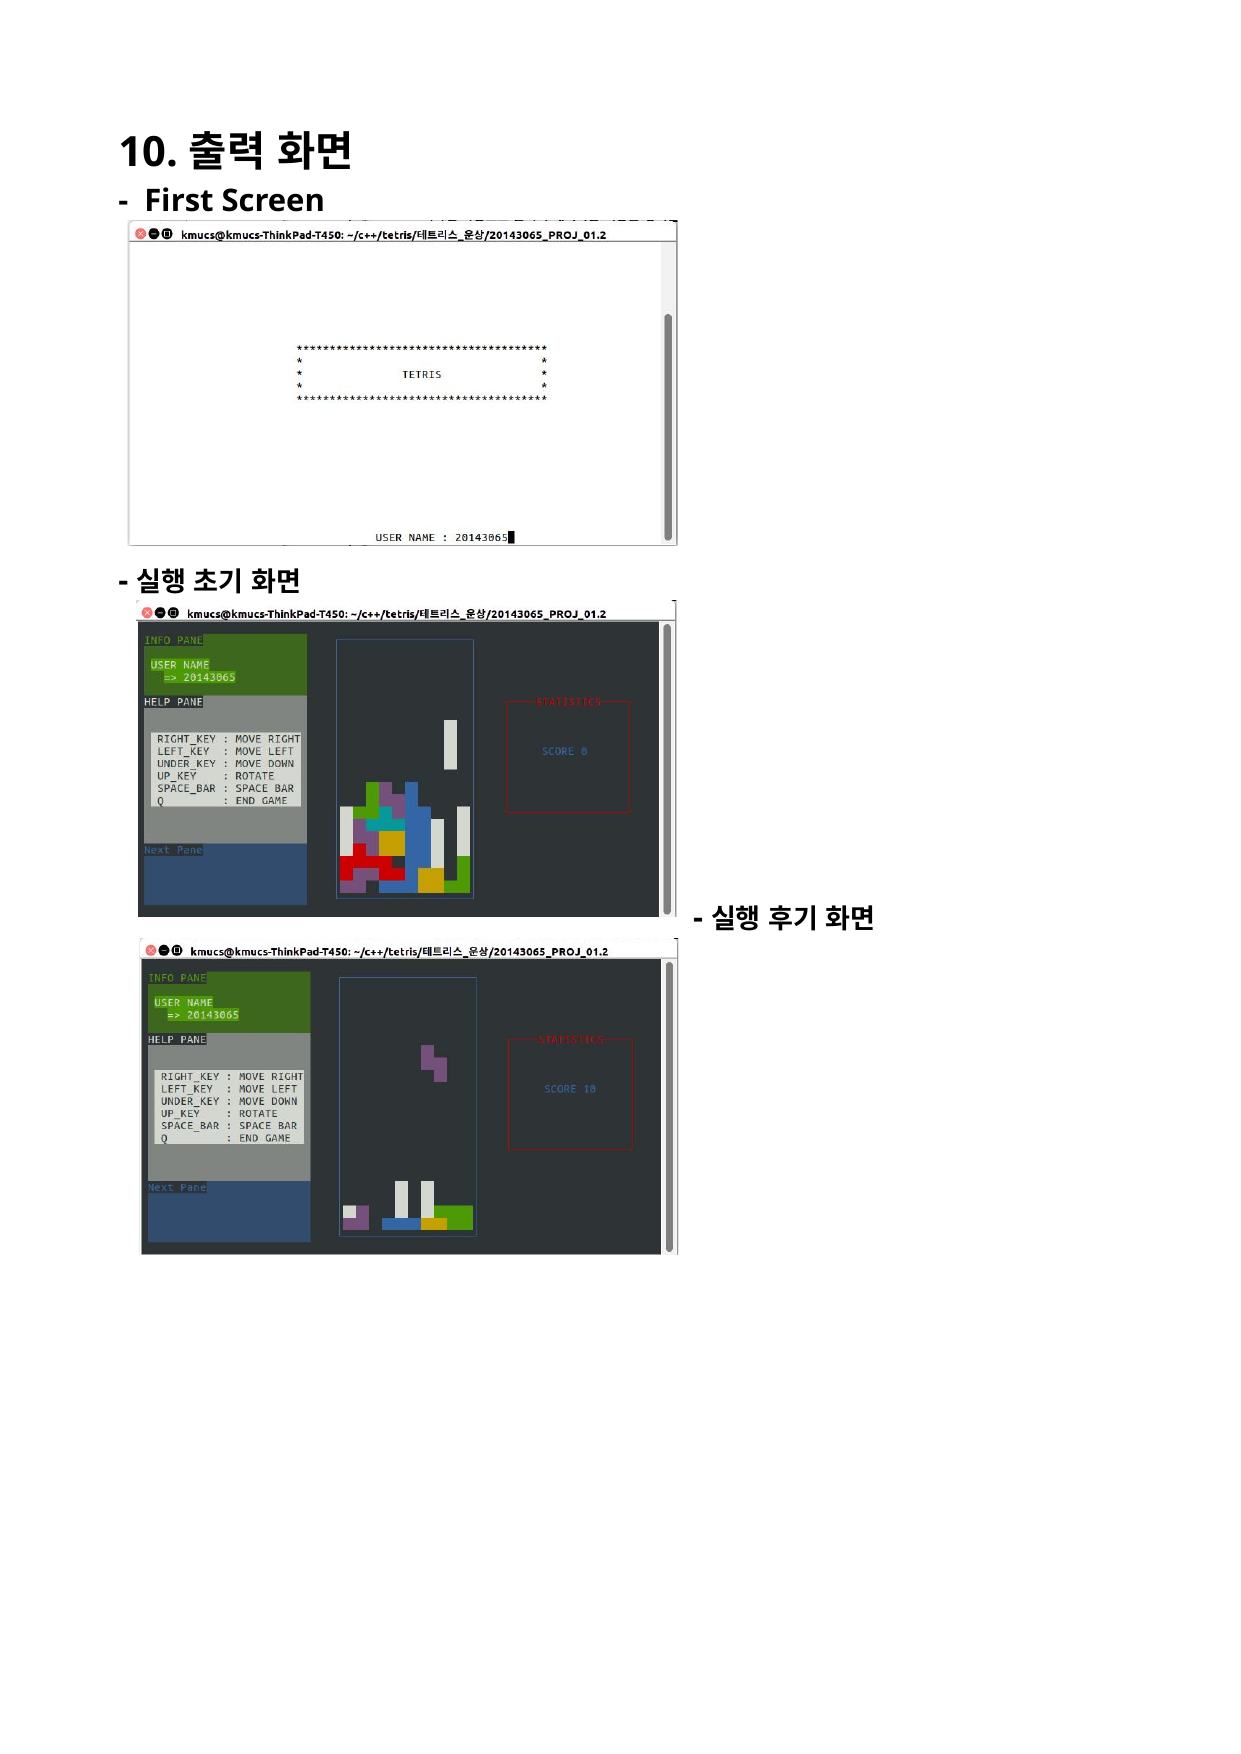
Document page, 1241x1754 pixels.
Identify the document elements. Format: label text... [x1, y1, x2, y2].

text - 실행 후기 화면 [118, 896, 1122, 938]
picture [127, 220, 678, 546]
text - 실행 초기 화면 [118, 558, 1122, 601]
text 10. 출력 화면 [118, 118, 1122, 179]
picture [139, 938, 679, 1255]
picture [136, 600, 677, 917]
text - First Screen [118, 179, 1122, 221]
